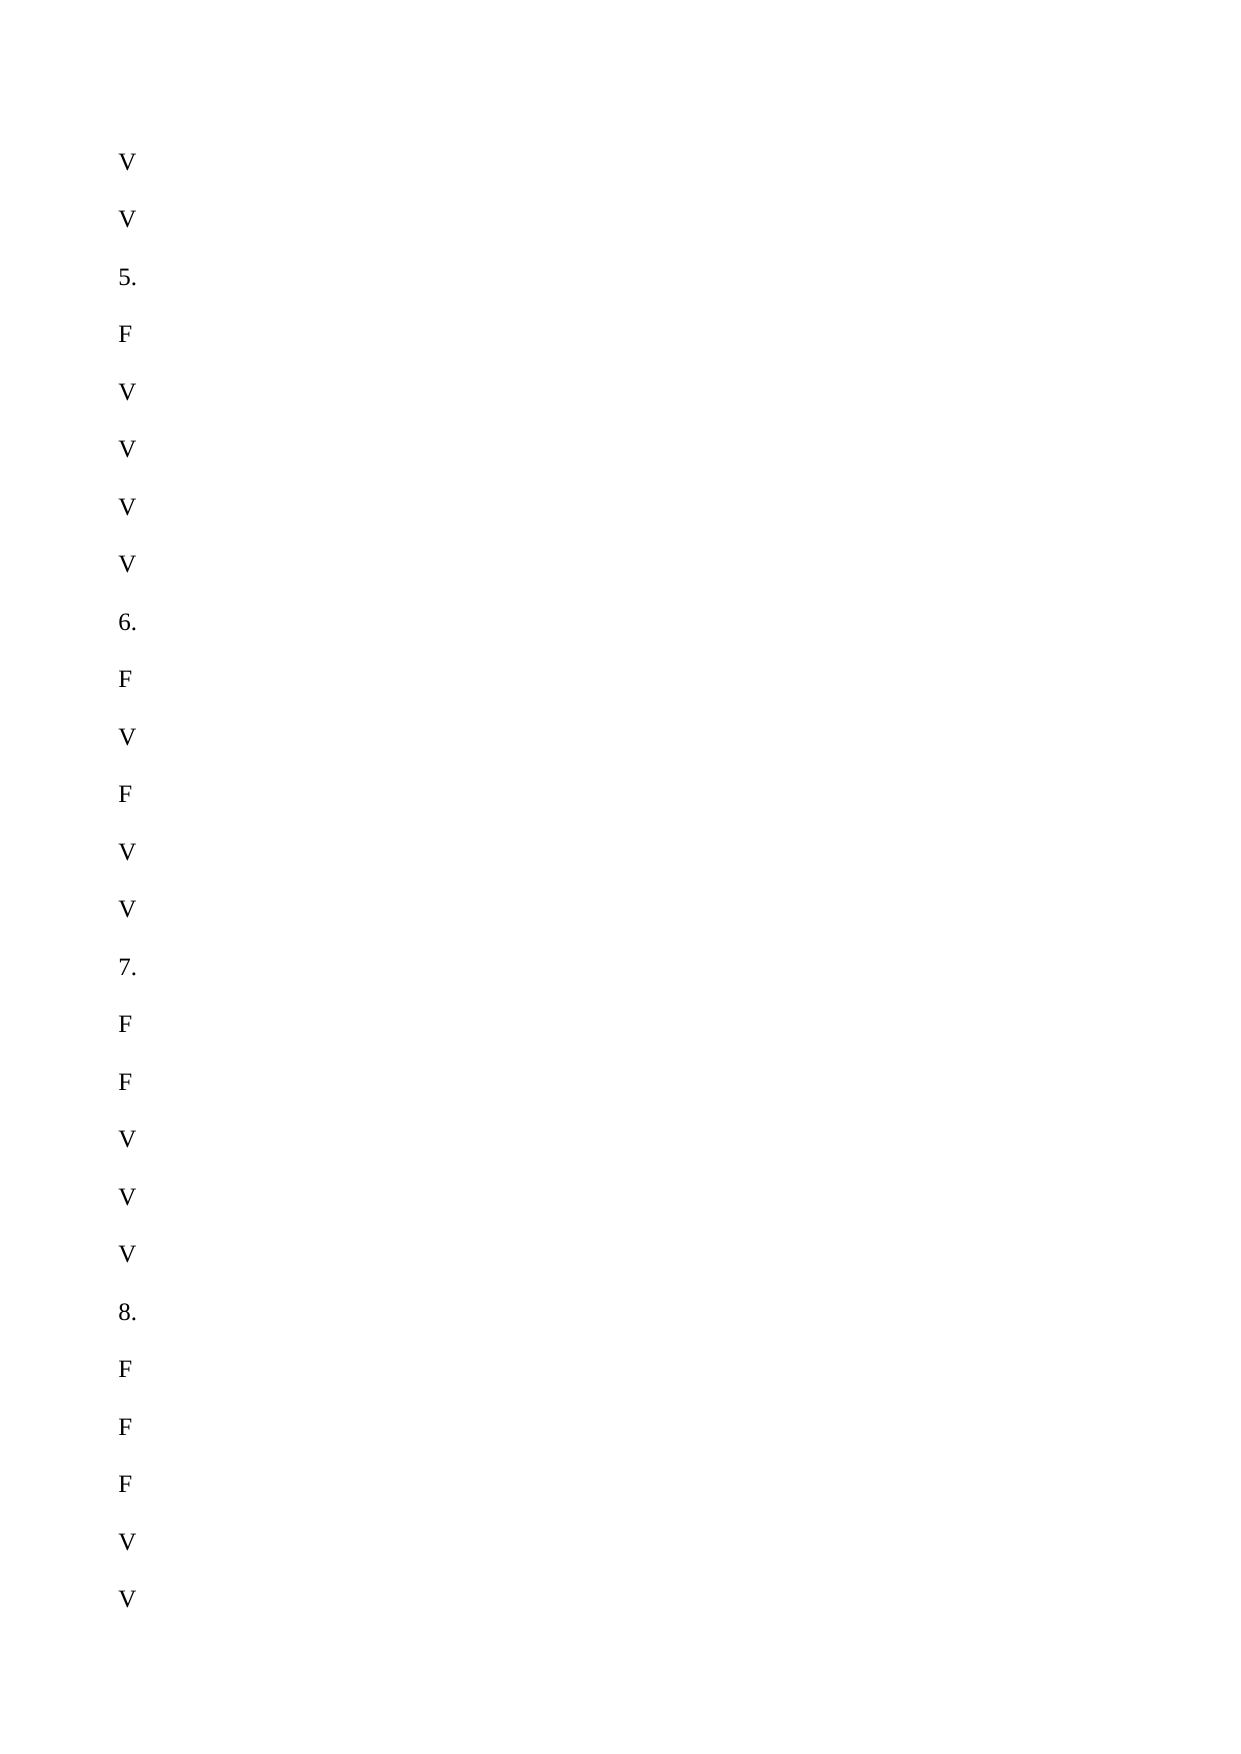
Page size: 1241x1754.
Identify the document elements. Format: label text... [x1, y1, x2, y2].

text V [118, 434, 1122, 463]
text 7. [118, 952, 1122, 981]
text F [118, 1354, 1122, 1383]
text V [118, 549, 1122, 578]
text F [118, 1469, 1122, 1498]
text V [118, 1182, 1122, 1211]
text F [118, 664, 1122, 693]
text 6. [118, 607, 1122, 636]
text V [118, 894, 1122, 923]
text V [118, 837, 1122, 866]
text V [118, 1239, 1122, 1268]
text F [118, 1009, 1122, 1038]
text V [118, 722, 1122, 751]
text V [118, 1124, 1122, 1153]
text F [118, 1412, 1122, 1441]
text V [118, 1527, 1122, 1556]
text V [118, 204, 1122, 233]
text V [118, 1584, 1122, 1613]
text F [118, 319, 1122, 348]
text F [118, 1067, 1122, 1096]
text V [118, 377, 1122, 406]
text 8. [118, 1297, 1122, 1326]
text F [118, 779, 1122, 808]
text V [118, 492, 1122, 521]
text V [118, 147, 1122, 176]
text 5. [118, 262, 1122, 291]
